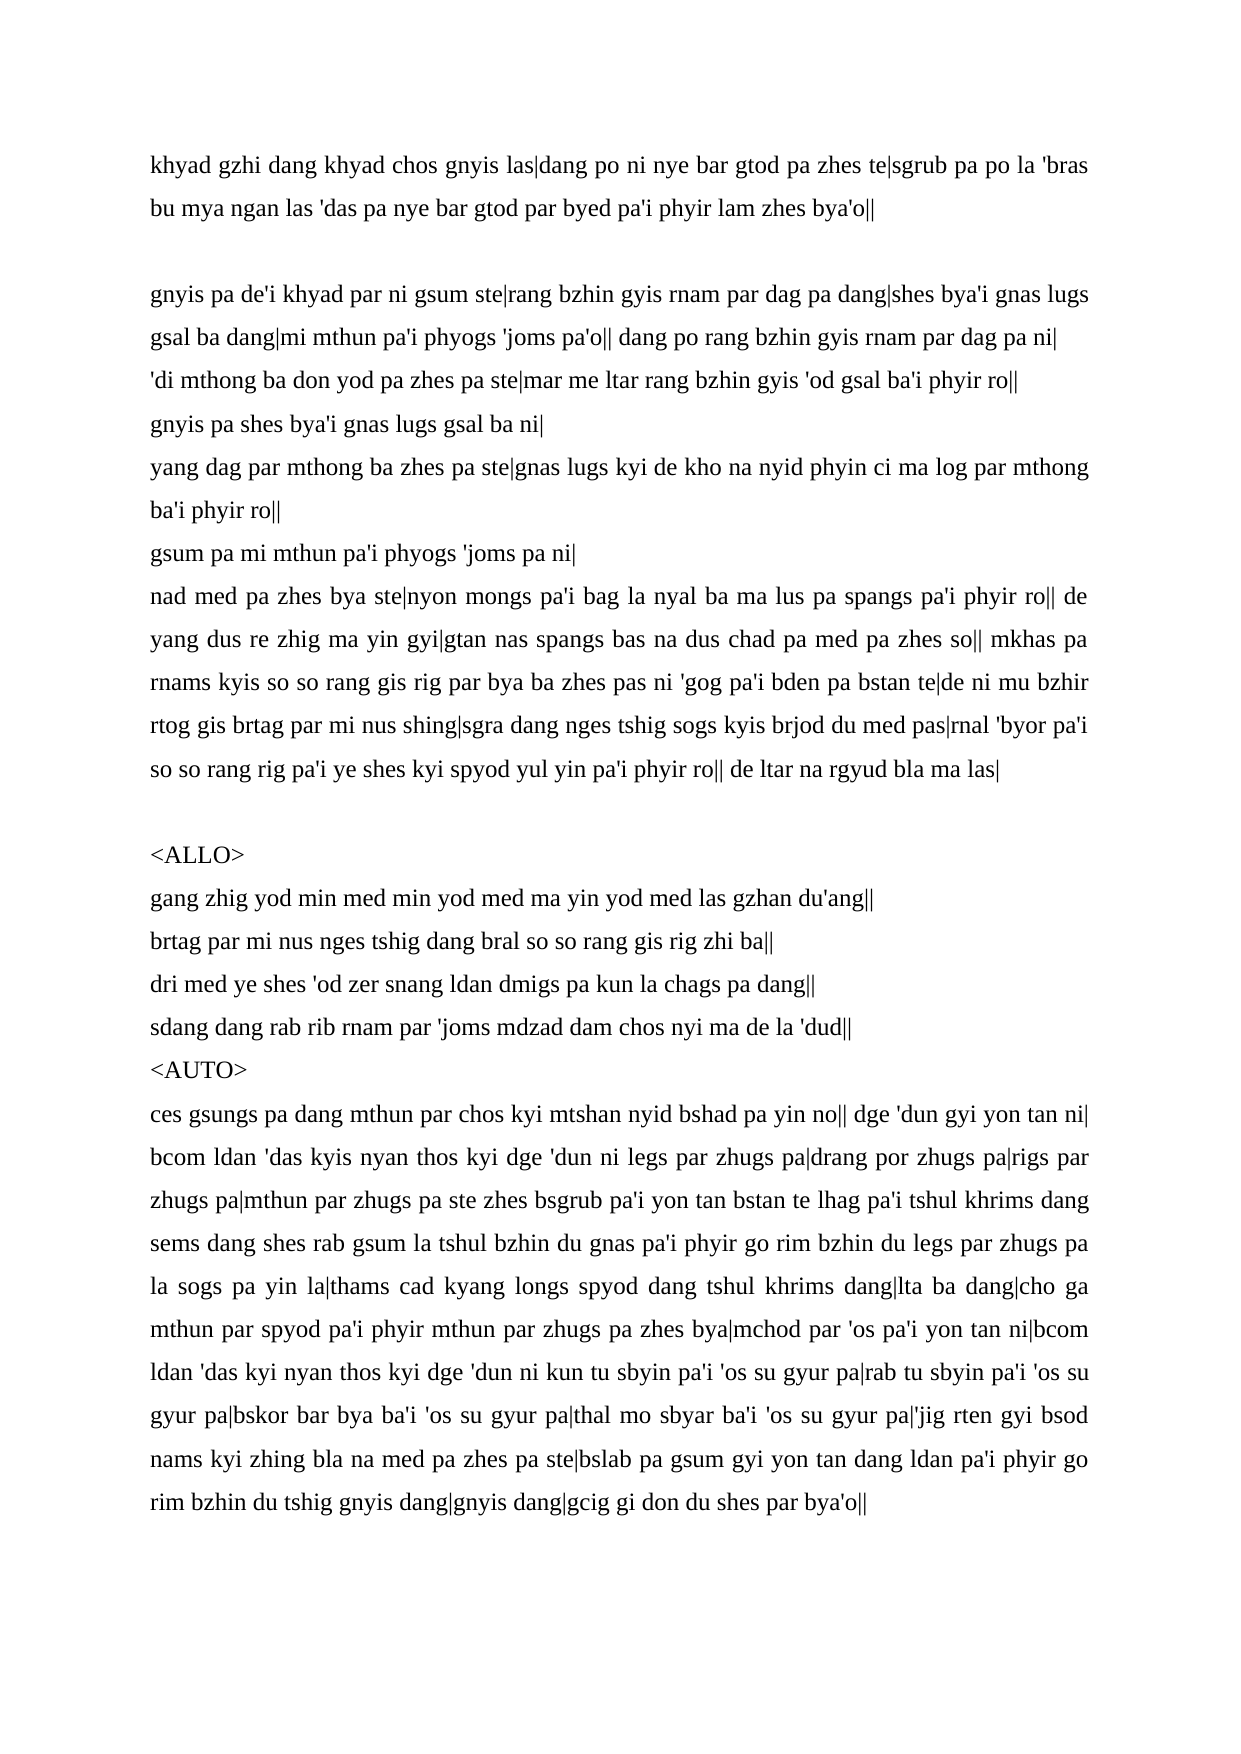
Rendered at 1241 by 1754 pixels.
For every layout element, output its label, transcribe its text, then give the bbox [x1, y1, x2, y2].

text gnyis pa de'i khyad par ni gsum ste|rang bzhin gyis rnam par dag pa dang|shes bya'i gnas lugs gsal ba dang|mi mthun pa'i phyogs 'joms pa'o|| dang po rang bzhin gyis rnam par dag pa ni| [150, 279, 1090, 351]
text gsum pa mi mthun pa'i phyogs 'joms pa ni| [150, 538, 1090, 567]
text brtag par mi nus nges tshig dang bral so so rang gis rig zhi ba|| [150, 926, 1090, 955]
text <ALLO> [150, 840, 1090, 869]
text yang dag par mthong ba zhes pa ste|gnas lugs kyi de kho na nyid phyin ci ma log par mthong ba'i phyir ro|| [150, 452, 1090, 524]
text 'di mthong ba don yod pa zhes pa ste|mar me ltar rang bzhin gyis 'od gsal ba'i phyir ro|| [150, 366, 1090, 394]
text <AUTO> [150, 1056, 1090, 1084]
text nad med pa zhes bya ste|nyon mongs pa'i bag la nyal ba ma lus pa spangs pa'i phyir ro|| de yang dus re zhig ma yin gyi|gtan nas spangs bas na dus chad pa med pa zhes so|| mkhas pa rnams kyis so so rang gis rig par bya ba zhes pas ni 'gog pa'i bden pa bstan te|de ni mu bzhir rtog gis brtag par mi nus shing|sgra dang nges tshig sogs kyis brjod du med pas|rnal 'byor pa'i so so rang rig pa'i ye shes kyi spyod yul yin pa'i phyir ro|| de ltar na rgyud bla ma las| [150, 581, 1090, 782]
text dri med ye shes 'od zer snang ldan dmigs pa kun la chags pa dang|| [150, 969, 1090, 998]
text gang zhig yod min med min yod med ma yin yod med las gzhan du'ang|| [150, 883, 1090, 912]
text khyad gzhi dang khyad chos gnyis las|dang po ni nye bar gtod pa zhes te|sgrub pa po la 'bras bu mya ngan las 'das pa nye bar gtod par byed pa'i phyir lam zhes bya'o|| [150, 150, 1090, 222]
text sdang dang rab rib rnam par 'joms mdzad dam chos nyi ma de la 'dud|| [150, 1012, 1090, 1041]
text ces gsungs pa dang mthun par chos kyi mtshan nyid bshad pa yin no|| dge 'dun gyi yon tan ni|bcom ldan 'das kyis nyan thos kyi dge 'dun ni legs par zhugs pa|drang por zhugs pa|rigs par zhugs pa|mthun par zhugs pa ste zhes bsgrub pa'i yon tan bstan te lhag pa'i tshul khrims dang sems dang shes rab gsum la tshul bzhin du gnas pa'i phyir go rim bzhin du legs par zhugs pa la sogs pa yin la|thams cad kyang longs spyod dang tshul khrims dang|lta ba dang|cho ga mthun par spyod pa'i phyir mthun par zhugs pa zhes bya|mchod par 'os pa'i yon tan ni|bcom ldan 'das kyi nyan thos kyi dge 'dun ni kun tu sbyin pa'i 'os su gyur pa|rab tu sbyin pa'i 'os su gyur pa|bskor bar bya ba'i 'os su gyur pa|thal mo sbyar ba'i 'os su gyur pa|'jig rten gyi bsod nams kyi zhing bla na med pa zhes pa ste|bslab pa gsum gyi yon tan dang ldan pa'i phyir go rim bzhin du tshig gnyis dang|gnyis dang|gcig gi don du shes par bya'o|| [150, 1099, 1090, 1516]
text gnyis pa shes bya'i gnas lugs gsal ba ni| [150, 409, 1090, 437]
